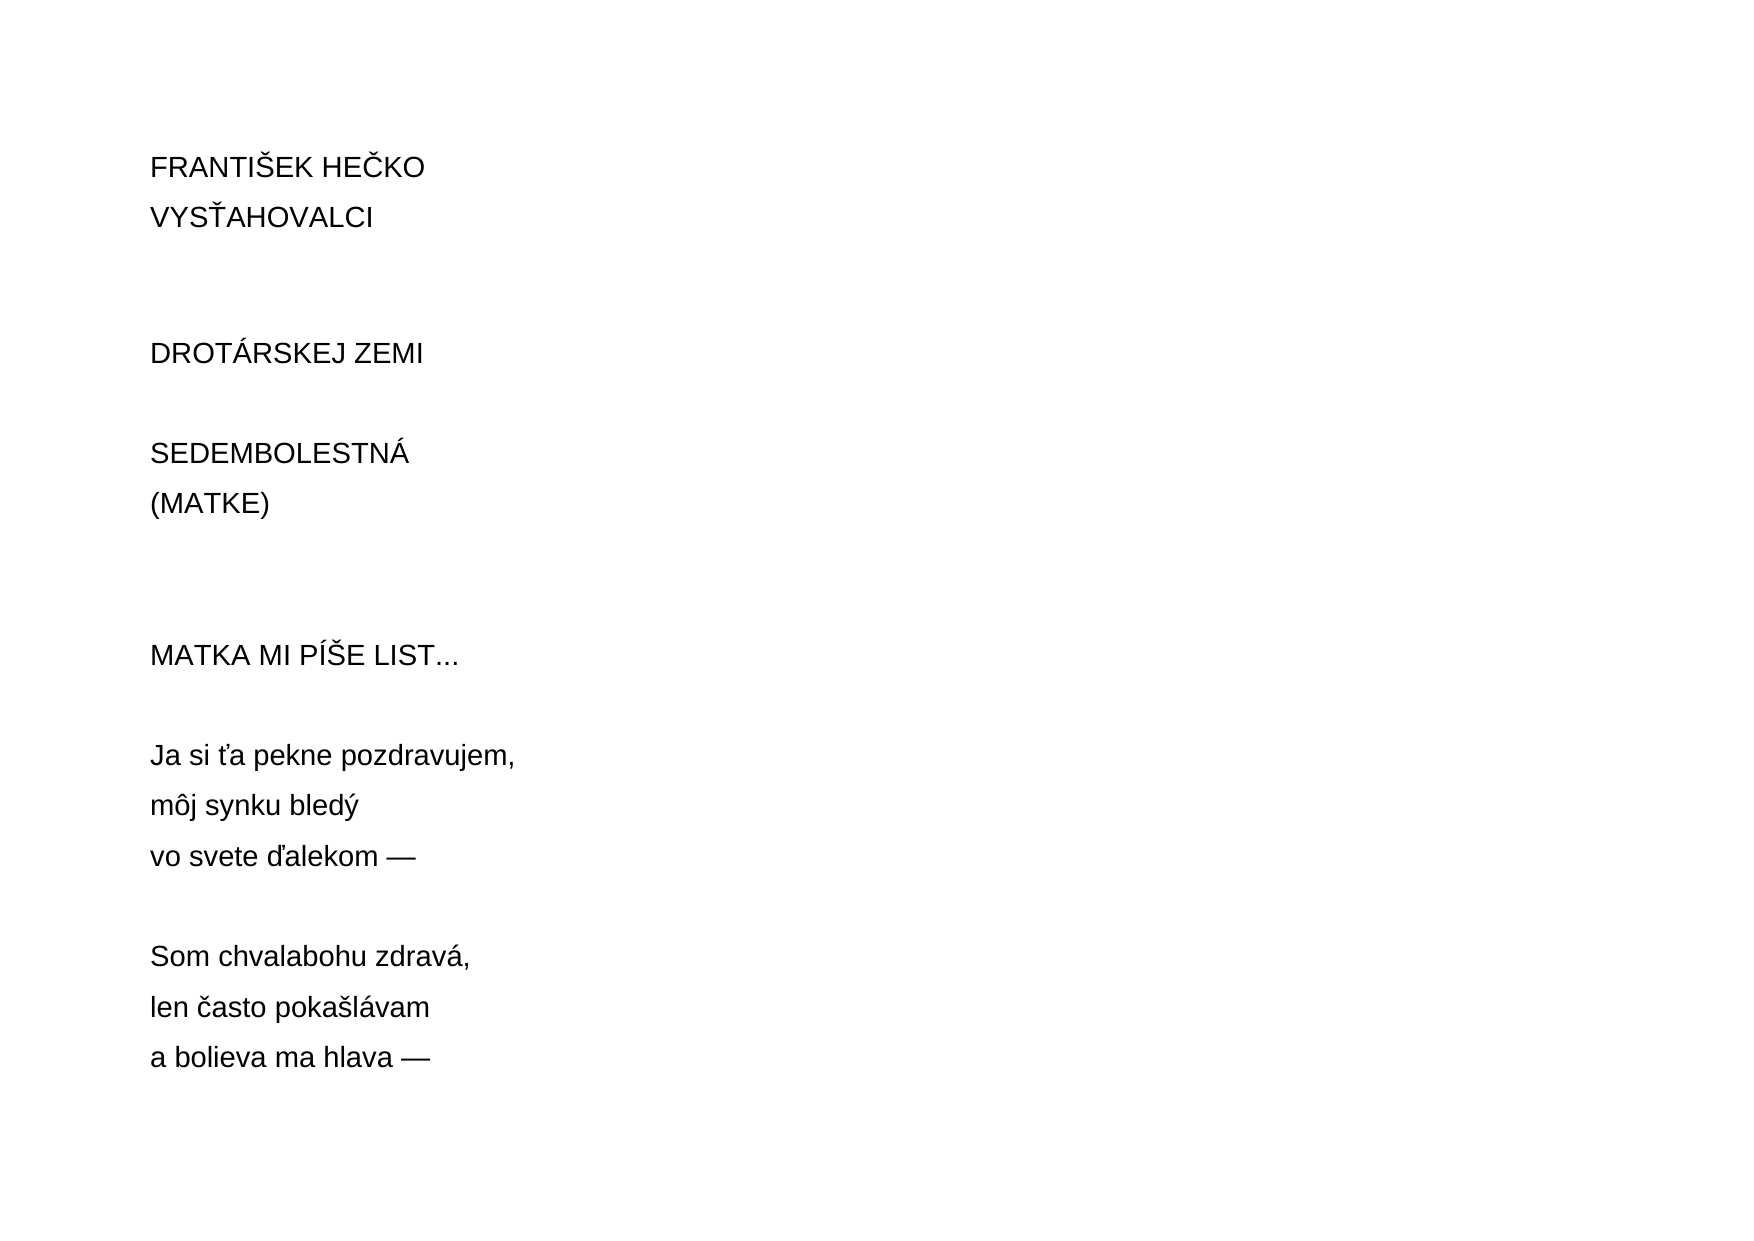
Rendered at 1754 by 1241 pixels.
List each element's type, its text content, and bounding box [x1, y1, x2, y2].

text môj synku bledý [150, 788, 1243, 822]
text (MATKE) [150, 487, 1243, 520]
text len často pokašlávam [150, 990, 1243, 1023]
text Ja si ťa pekne pozdravujem, [150, 738, 1243, 772]
subtitle FRANTIŠEK HEČKO [150, 150, 1243, 183]
text a bolieva ma hlava — [150, 1040, 1243, 1073]
text Som chvalabohu zdravá, [150, 939, 1243, 973]
text DROTÁRSKEJ ZEMI [150, 336, 1243, 369]
text VYSŤAHOVALCI [150, 200, 1243, 234]
text vo svete ďalekom — [150, 839, 1243, 872]
text SEDEMBOLESTNÁ [150, 436, 1243, 470]
text MATKA MI PÍŠE LIST... [150, 637, 1243, 671]
